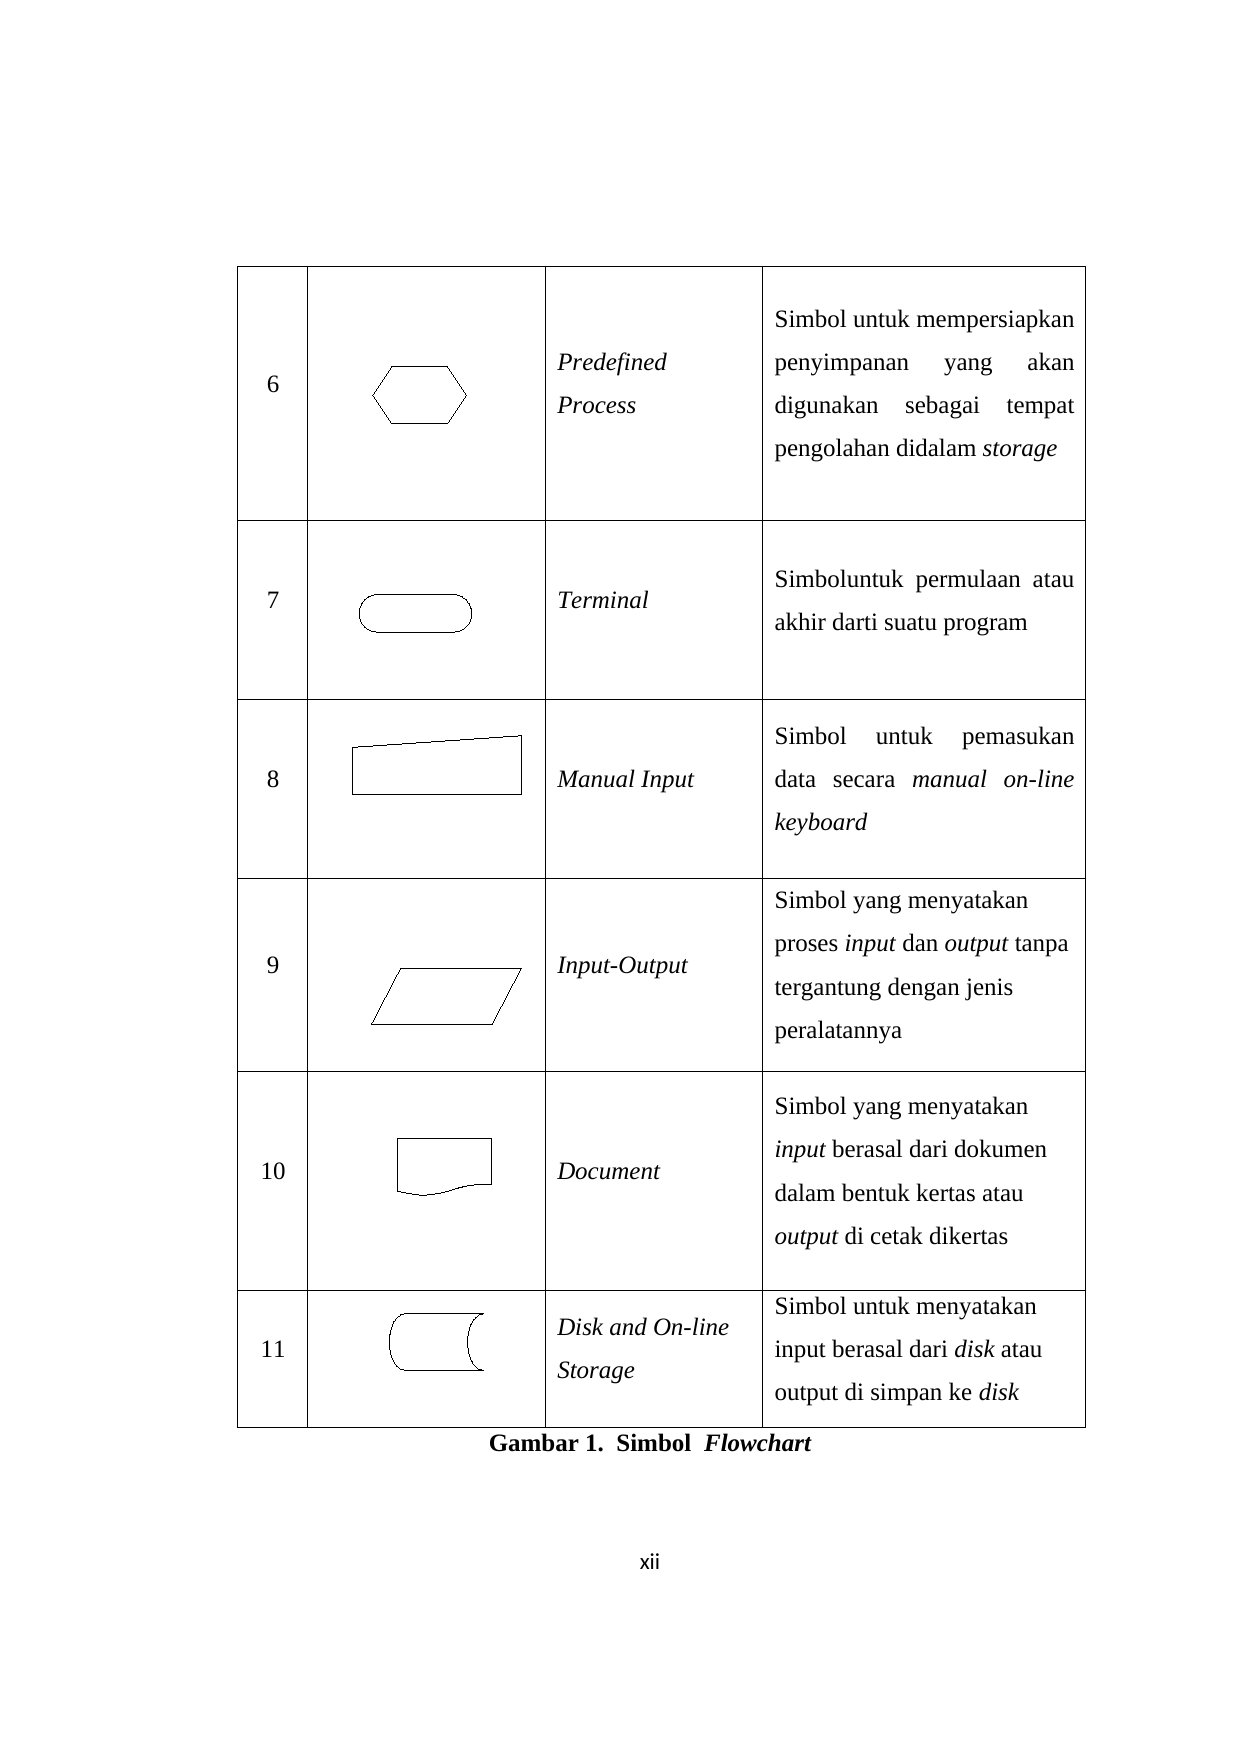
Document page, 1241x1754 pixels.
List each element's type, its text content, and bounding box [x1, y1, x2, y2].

table_cell Simboluntuk permulaan atau akhir darti suatu program [763, 521, 1085, 699]
table_cell 7 [238, 521, 307, 699]
table_cell 9 [238, 879, 307, 1071]
table_cell Simbol yang menyatakan proses input dan output tanpa tergantung dengan jenis peralatannya [763, 879, 1085, 1071]
table_cell Disk and On-line Storage [546, 1291, 762, 1427]
text Gambar 1. Simbol Flowchart [236, 1428, 1063, 1456]
table_cell 8 [238, 700, 307, 877]
table_cell Predefined Process [546, 267, 762, 520]
table_cell [308, 1072, 545, 1290]
table_cell 6 [238, 267, 307, 520]
table_cell 11 [238, 1291, 307, 1427]
table_cell [308, 879, 545, 1071]
table_cell Document [546, 1072, 762, 1290]
table_cell Input-Output [546, 879, 762, 1071]
table_cell 10 [238, 1072, 307, 1290]
table_cell [308, 700, 545, 877]
table_cell Terminal [546, 521, 762, 699]
table_cell [308, 267, 545, 520]
table_cell Simbol yang menyatakan input berasal dari dokumen dalam bentuk kertas atau output di cetak dikertas [763, 1072, 1085, 1290]
table_cell Manual Input [546, 700, 762, 877]
table_cell Simbol untuk mempersiapkan penyimpanan yang akan digunakan sebagai tempat pengolahan didalam storage [763, 267, 1085, 520]
table_cell Simbol untuk pemasukan data secara manual on-line keyboard [763, 700, 1085, 877]
table_cell Simbol untuk menyatakan input berasal dari disk atau output di simpan ke disk [763, 1291, 1085, 1427]
table_cell [308, 1291, 545, 1427]
table_cell [308, 521, 545, 699]
